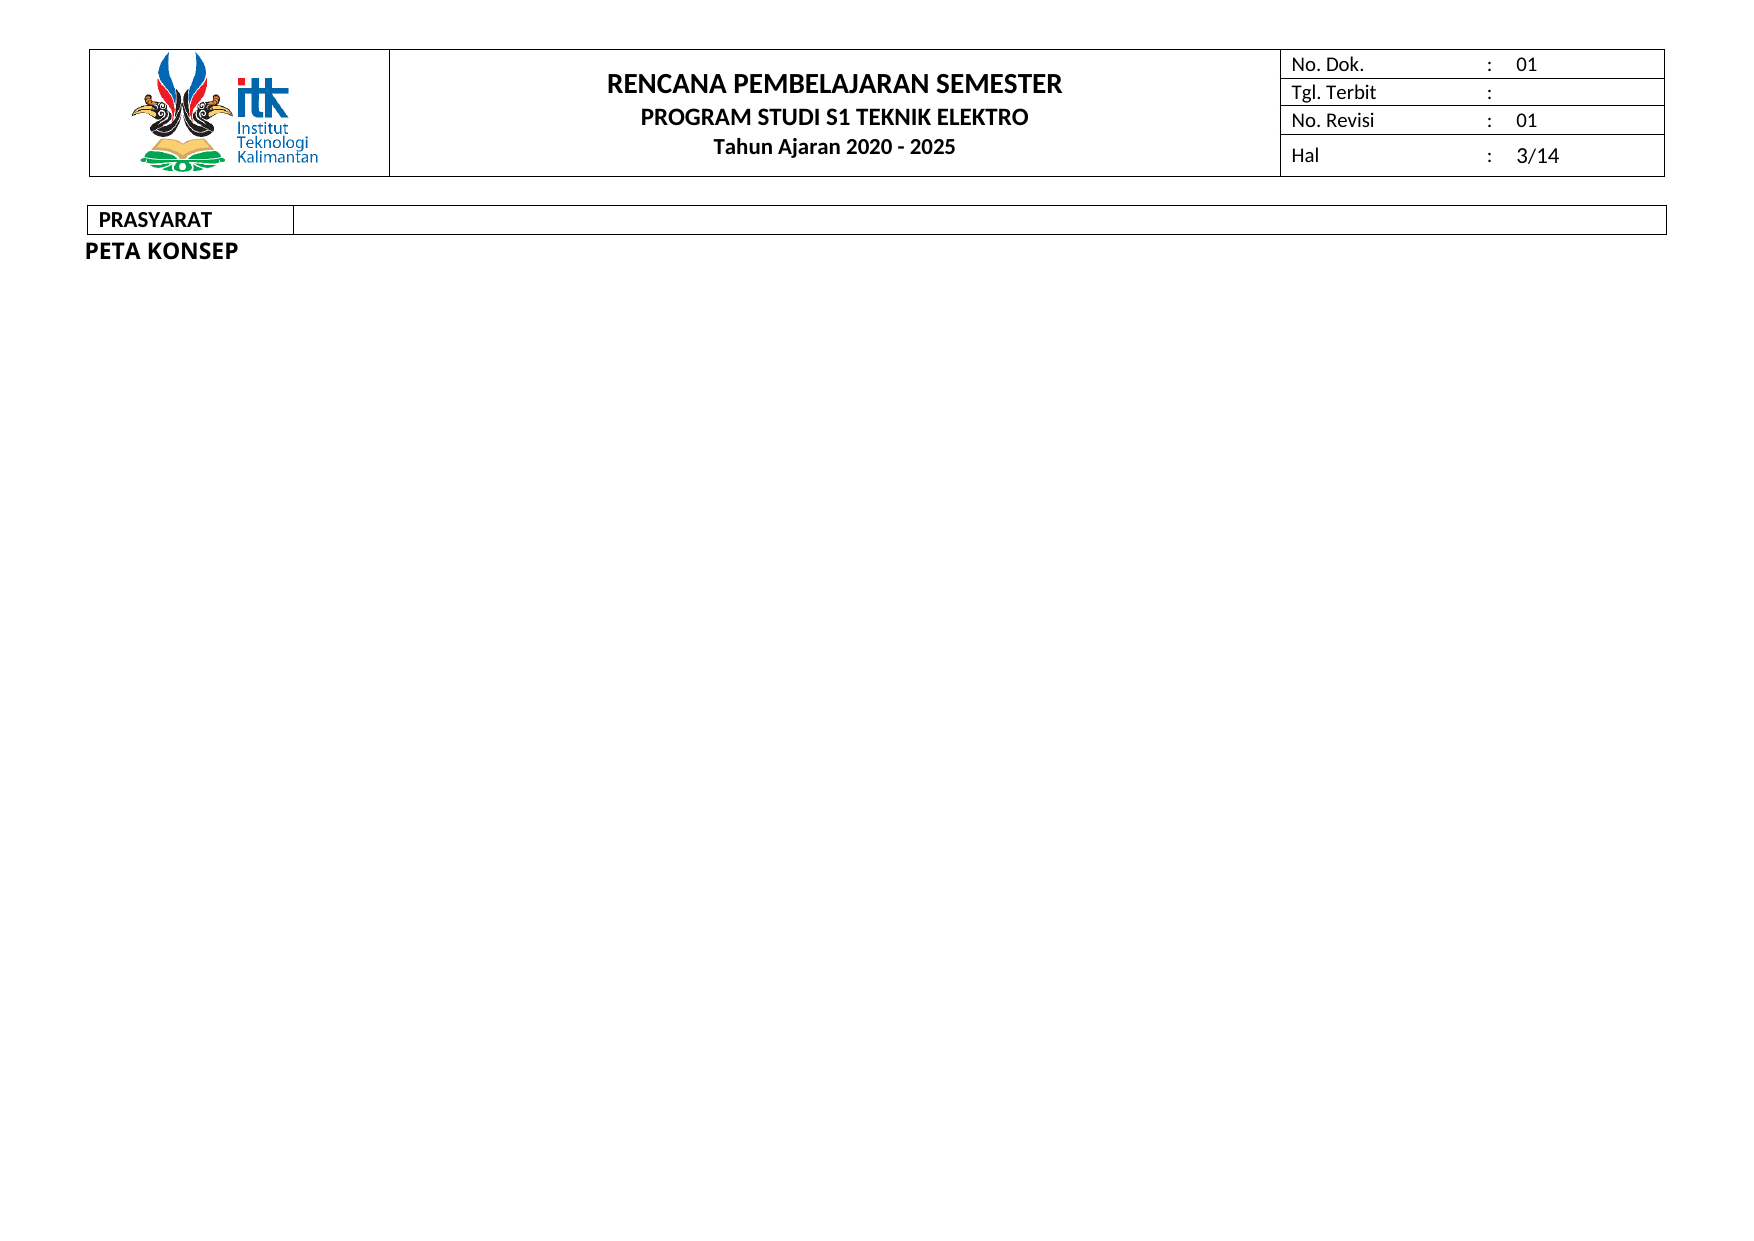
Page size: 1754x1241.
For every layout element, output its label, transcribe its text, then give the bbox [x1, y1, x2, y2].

table_cell [294, 206, 1666, 234]
text PETA KONSEP [84, 235, 1679, 266]
table_cell PRASYARAT [88, 206, 293, 234]
picture [127, 50, 322, 176]
